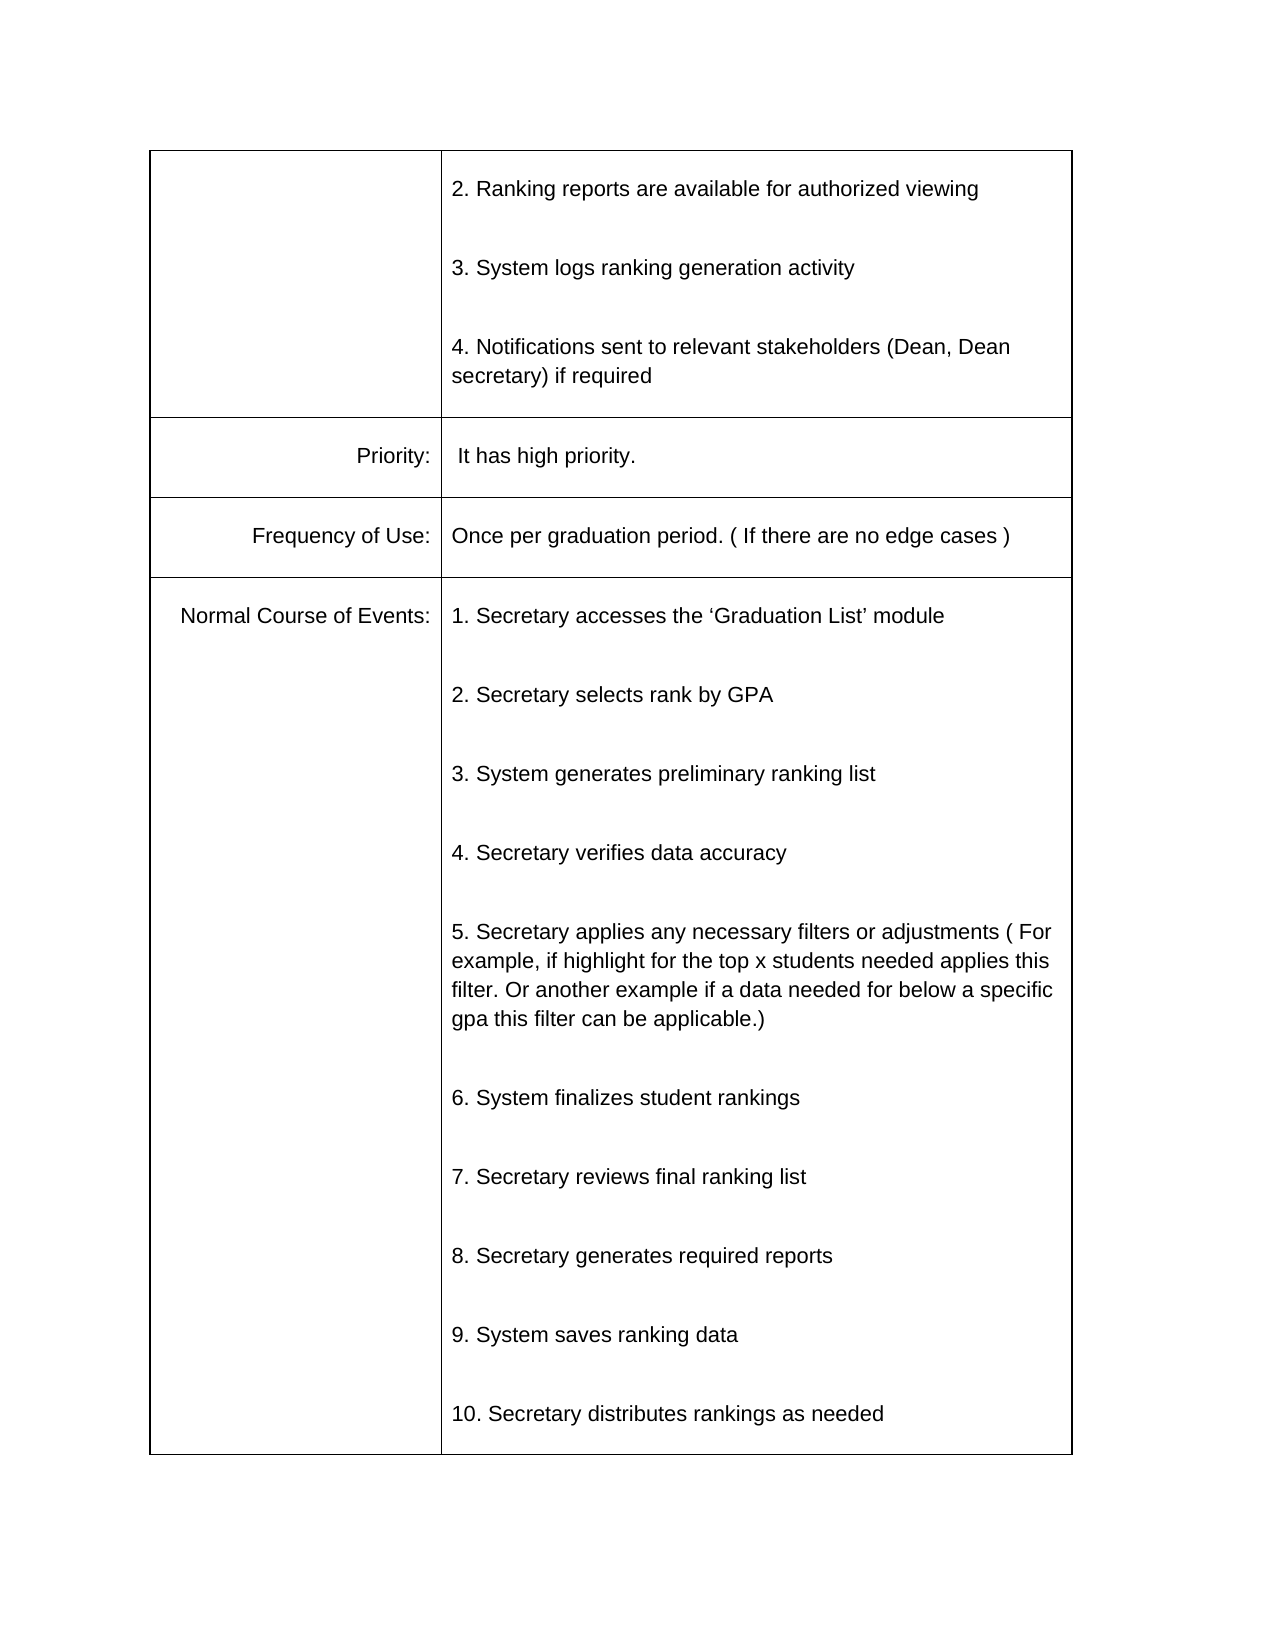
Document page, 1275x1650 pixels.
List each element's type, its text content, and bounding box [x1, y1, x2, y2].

table_cell Frequency of Use: [151, 498, 441, 577]
table_cell Priority: [151, 418, 441, 497]
table_cell Normal Course of Events: [151, 578, 441, 1454]
table_cell It has high priority. [442, 418, 1071, 497]
table_cell 2. Ranking reports are available for authorized viewing 3. System logs ranking generation activity 4. Notifications sent to relevant stakeholders (Dean, Dean secretary) if required [442, 151, 1071, 417]
table_cell 1. Secretary accesses the ‘Graduation List’ module 2. Secretary selects rank by GPA 3. System generates preliminary ranking list 4. Secretary verifies data accuracy 5. Secretary applies any necessary filters or adjustments ( For example, if highlight for the top x students needed applies this filter. Or another example if a data needed for below a specific gpa this filter can be applicable.) 6. System finalizes student rankings 7. Secretary reviews final ranking list 8. Secretary generates required reports 9. System saves ranking data 10. Secretary distributes rankings as needed [442, 578, 1071, 1454]
table_cell [151, 151, 441, 417]
table_cell Once per graduation period. ( If there are no edge cases ) [442, 498, 1071, 577]
